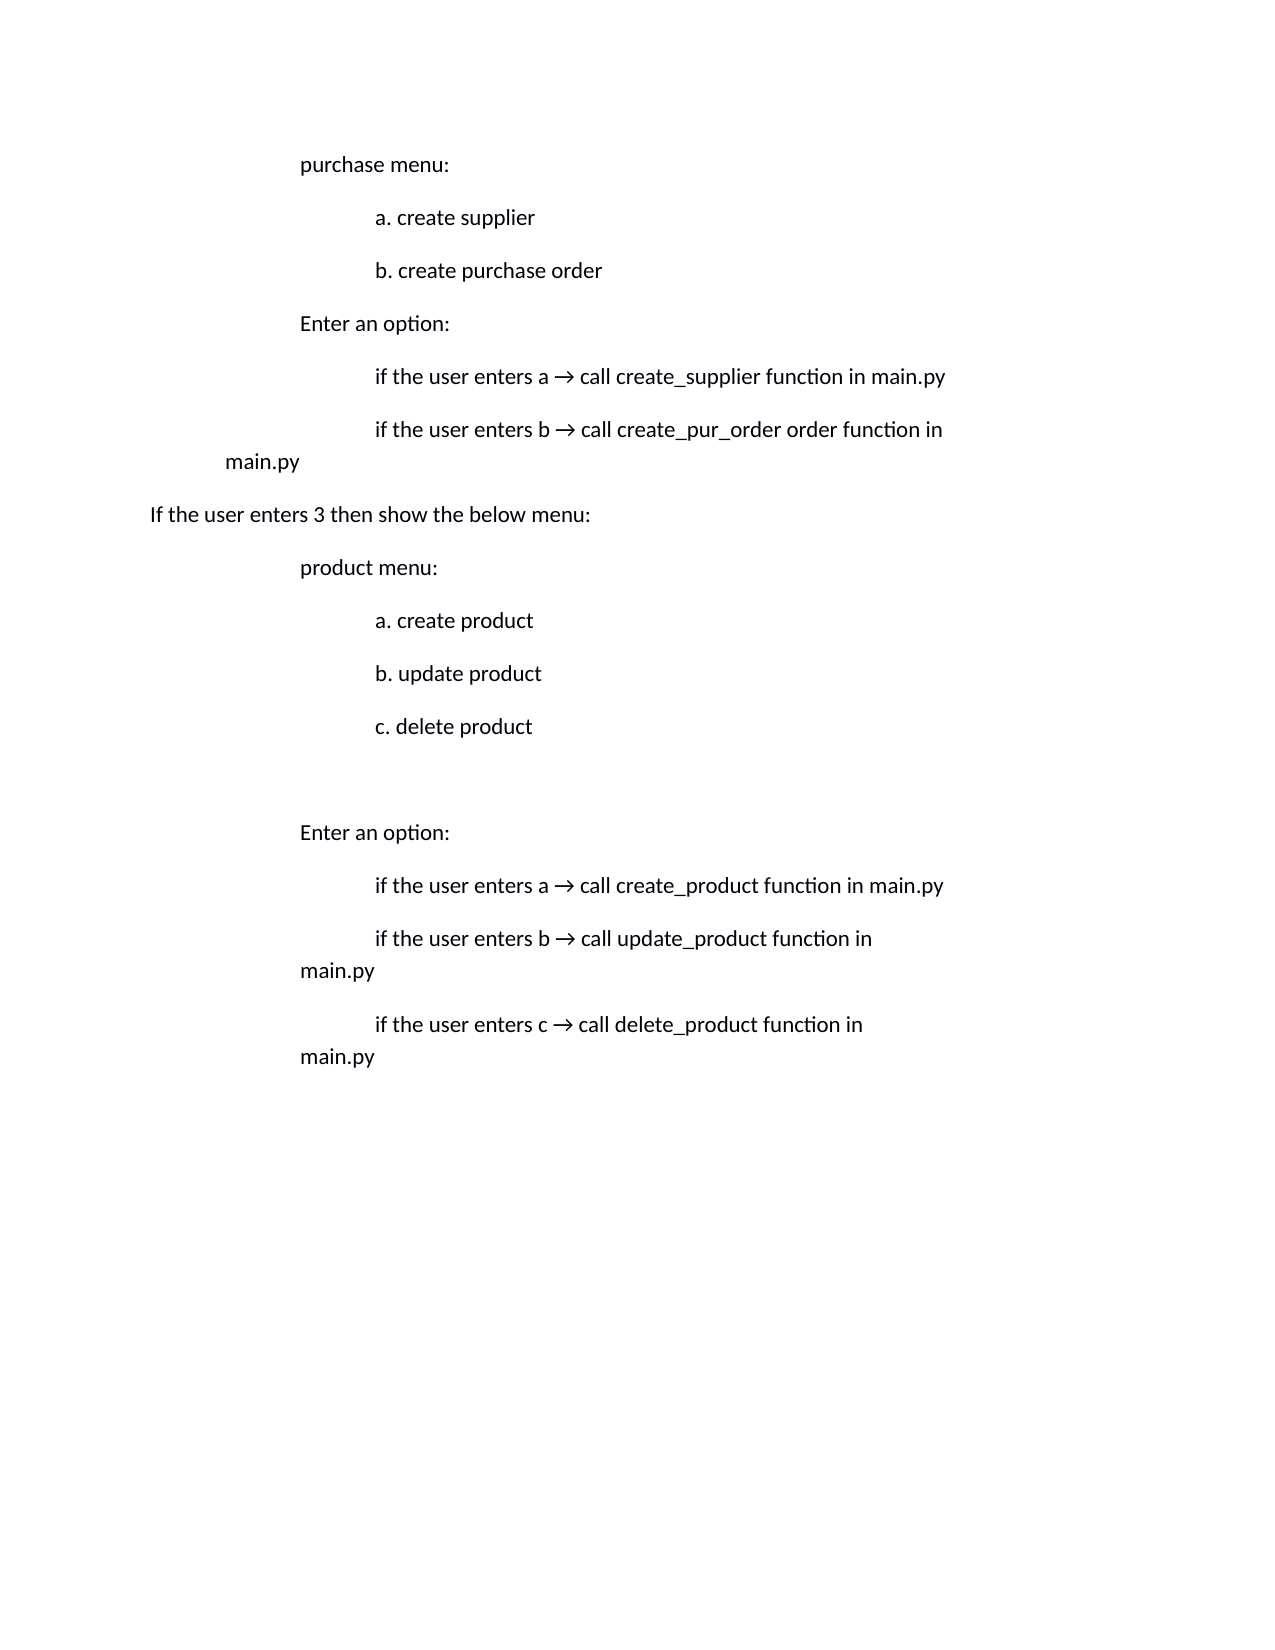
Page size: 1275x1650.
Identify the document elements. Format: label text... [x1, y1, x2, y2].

text purchase menu: [150, 150, 1125, 178]
text b. update product [150, 659, 1125, 687]
text product menu: [150, 553, 1125, 581]
text Enter an option: [150, 309, 1125, 337]
text a. create product [150, 606, 1125, 634]
text if the user enters b → call update_product function in main.py [150, 924, 1125, 985]
text a. create supplier [150, 203, 1125, 231]
text b. create purchase order [150, 256, 1125, 284]
text if the user enters b → call create_pur_order order function in main.py [150, 415, 1125, 475]
text if the user enters c → call delete_product function in main.py [150, 1010, 1125, 1070]
text If the user enters 3 then show the below menu: [150, 500, 1125, 528]
text if the user enters a → call create_product function in main.py [150, 871, 1125, 899]
text c. delete product [150, 712, 1125, 740]
text if the user enters a → call create_supplier function in main.py [150, 362, 1125, 390]
text Enter an option: [150, 818, 1125, 846]
